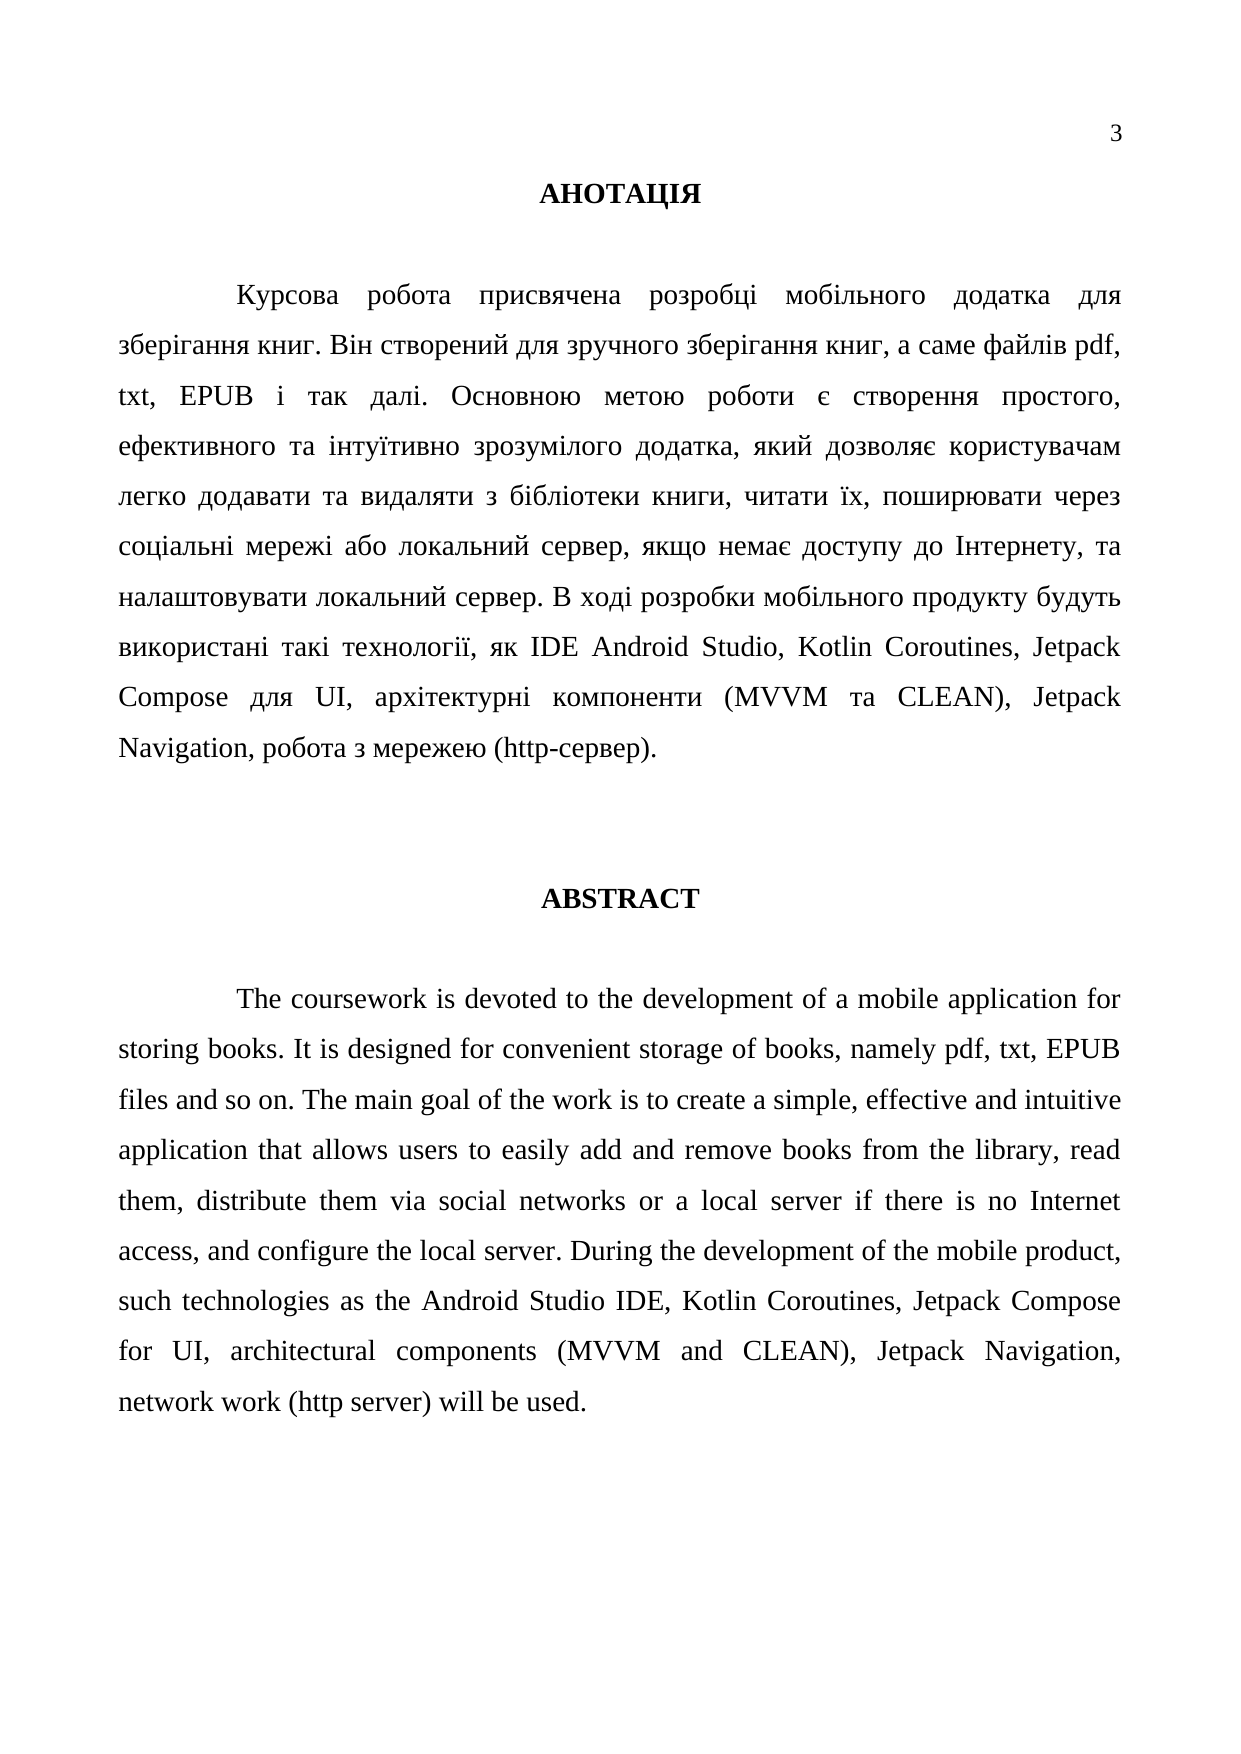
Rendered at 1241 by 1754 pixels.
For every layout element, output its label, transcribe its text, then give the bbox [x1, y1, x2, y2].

text ABSTRACT [118, 881, 1122, 914]
text АНОТАЦІЯ [118, 176, 1122, 210]
text The coursework is devoted to the development of a mobile application for storing books. It is designed for convenient storage of books, namely pdf, txt, EPUB files and so on. The main goal of the work is to create a simple, effective and intuitive application that allows users to easily add and remove books from the library, read them, distribute them via social networks or a local server if there is no Internet access, and configure the local server. During the development of the mobile product, such technologies as the Android Studio IDE, Kotlin Coroutines, Jetpack Compose for UI, architectural components (MVVM and CLEAN), Jetpack Navigation, network work (http server) will be used. [118, 981, 1122, 1417]
text Курсова робота присвячена розробці мобільного додатка для зберігання книг. Він створений для зручного зберігання книг, а саме файлів pdf, txt, EPUB і так далі. Основною метою роботи є створення простого, ефективного та інтуїтивно зрозумілого додатка, який дозволяє користувачам легко додавати та видаляти з бібліотеки книги, читати їх, поширювати через соціальні мережі або локальний сервер, якщо немає доступу до Інтернету, та налаштовувати локальний сервер. В ході розробки мобільного продукту будуть використані такі технології, як IDE Android Studio, Kotlin Coroutines, Jetpack Compose для UI, архітектурні компоненти (MVVM та CLEAN), Jetpack Navigation, робота з мережею (http-сервер). [118, 277, 1122, 763]
